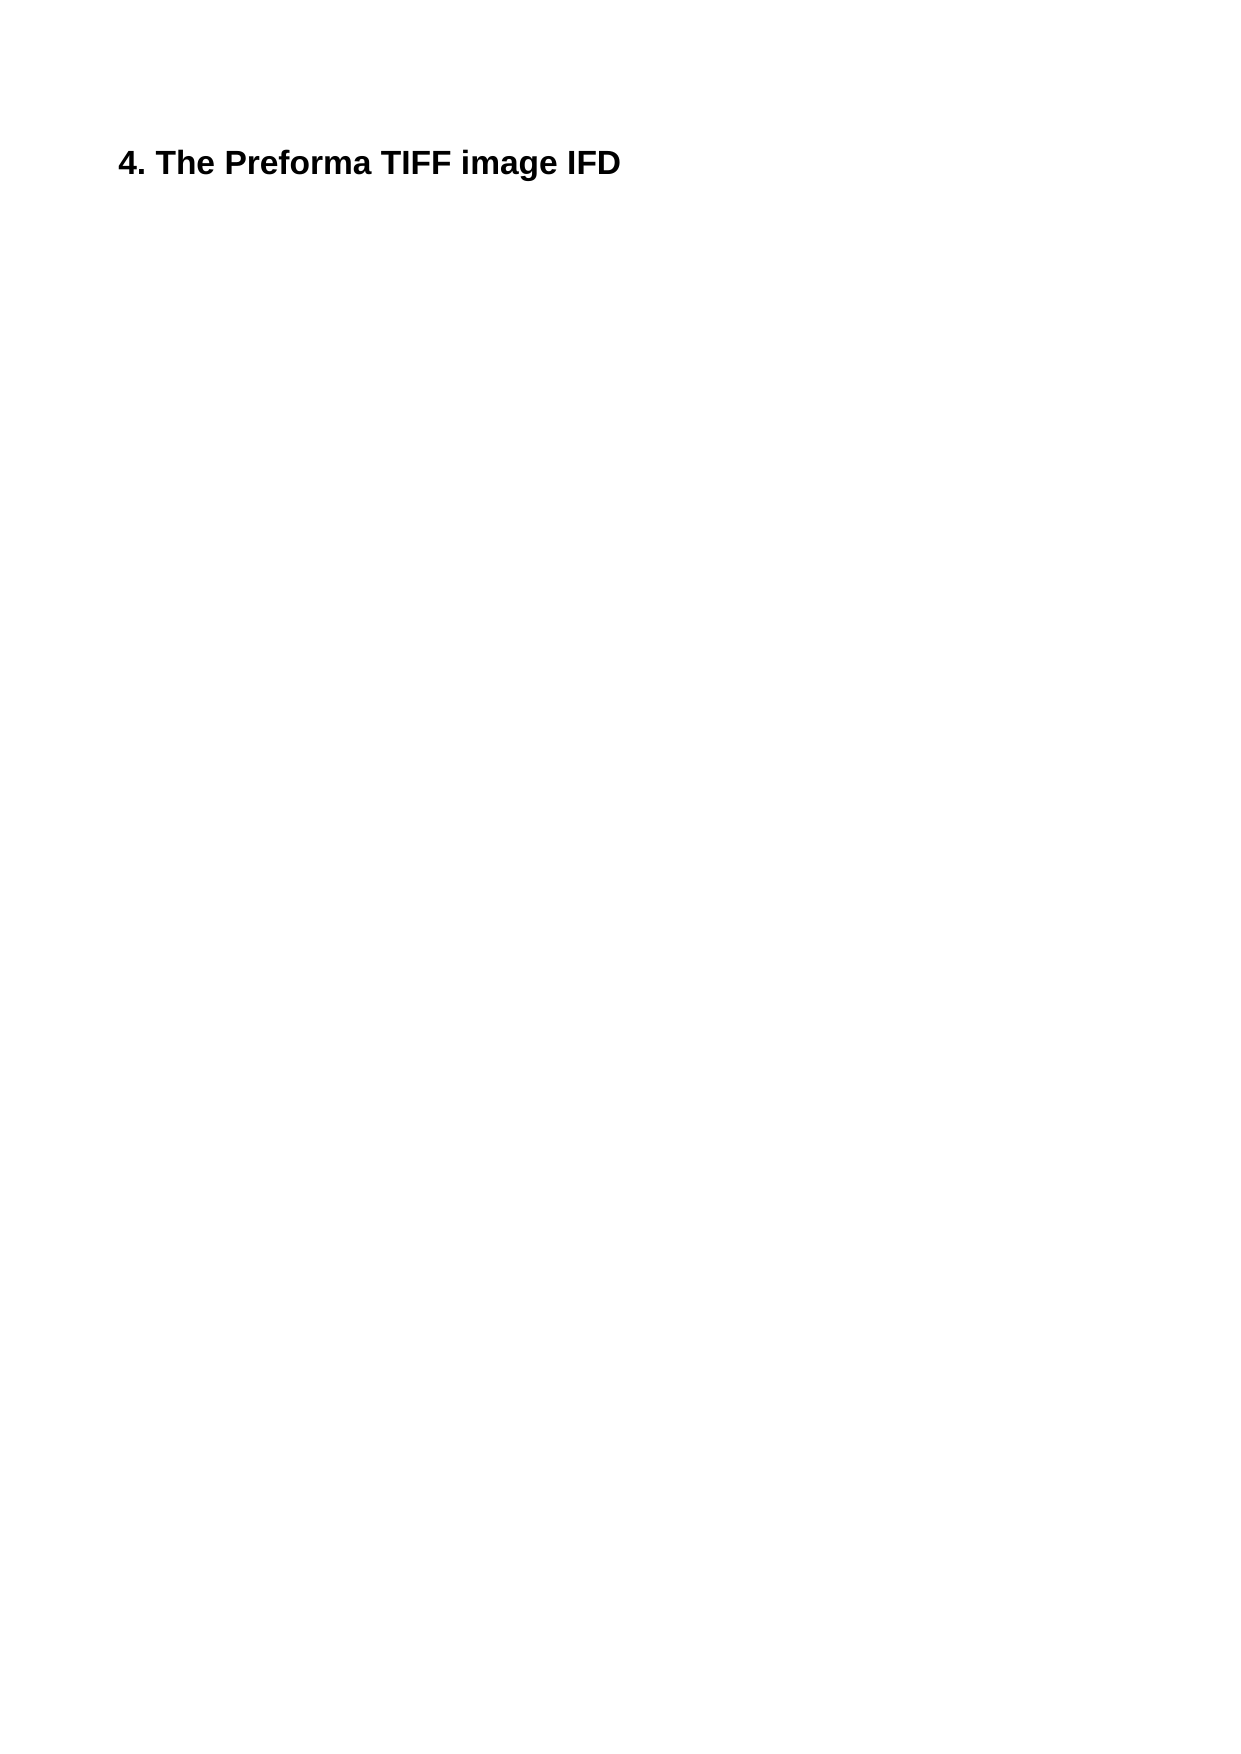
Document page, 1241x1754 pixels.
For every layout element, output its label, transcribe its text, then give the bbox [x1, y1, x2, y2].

subtitle 4. The Preforma TIFF image IFD [118, 143, 1122, 182]
